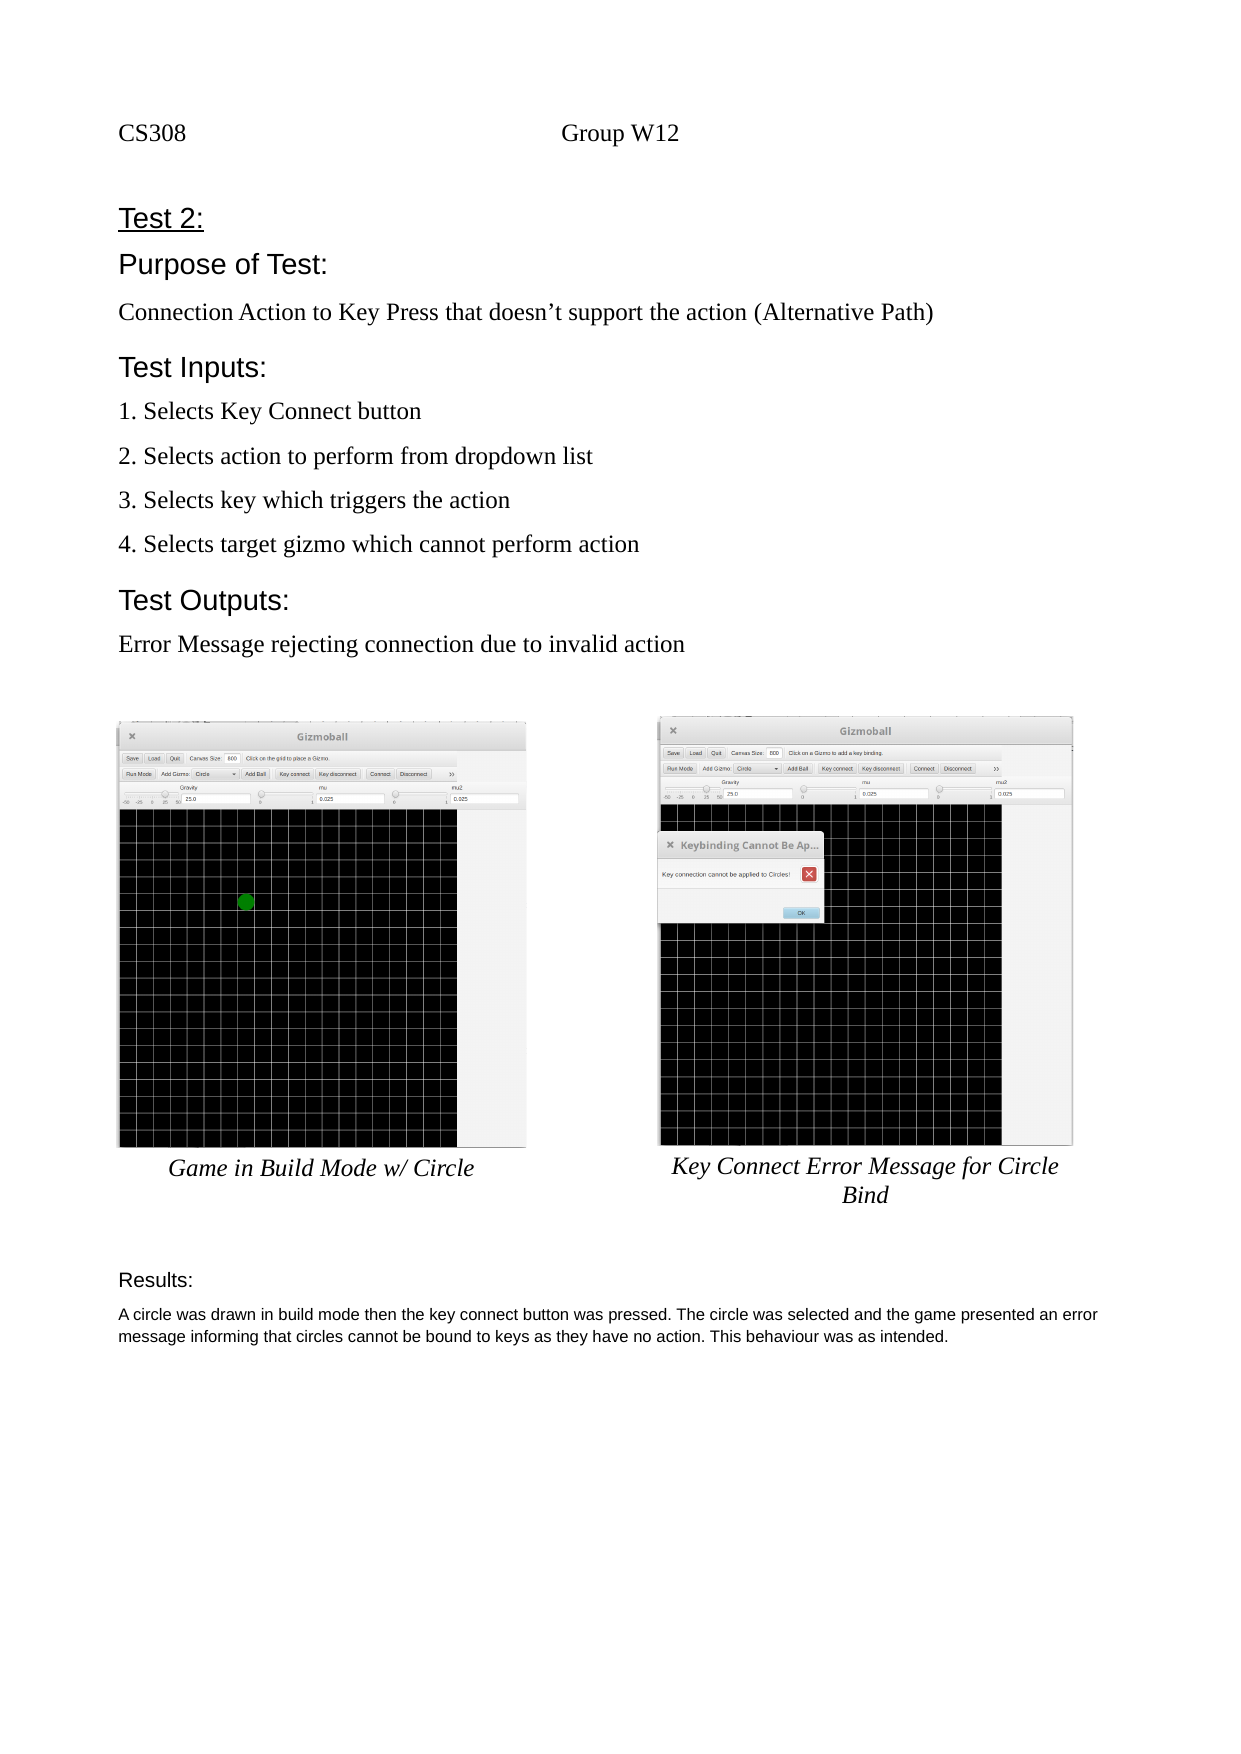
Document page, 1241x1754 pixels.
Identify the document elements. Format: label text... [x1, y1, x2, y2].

text Game in Build Mode w/ Circle [116, 1148, 526, 1182]
text Test Outputs: [118, 583, 1122, 617]
text 4. Selects target gizmo which cannot perform action [118, 529, 1122, 558]
text Test Inputs: [118, 350, 1122, 384]
text 1. Selects Key Connect button [118, 396, 1122, 425]
text 2. Selects action to perform from dropdown list [118, 441, 1122, 469]
text A circle was drawn in build mode then the key connect button was pressed. The circle was selected and the game presented an error message informing that circles cannot be bound to keys as they have no action. This behaviour was as intended. [118, 1304, 1122, 1346]
text Connection Action to Key Press that doesn’t support the action (Alternative Path) [118, 297, 1122, 325]
text Test 2: [118, 201, 1122, 235]
picture [657, 716, 1074, 1146]
text Key Connect Error Message for Circle Bind [657, 1146, 1073, 1209]
text Error Message rejecting connection due to invalid action [118, 629, 1122, 658]
text Purpose of Test: [118, 247, 1122, 281]
text 3. Selects key which triggers the action [118, 485, 1122, 514]
text Results: [118, 1268, 1122, 1292]
picture [116, 721, 527, 1148]
